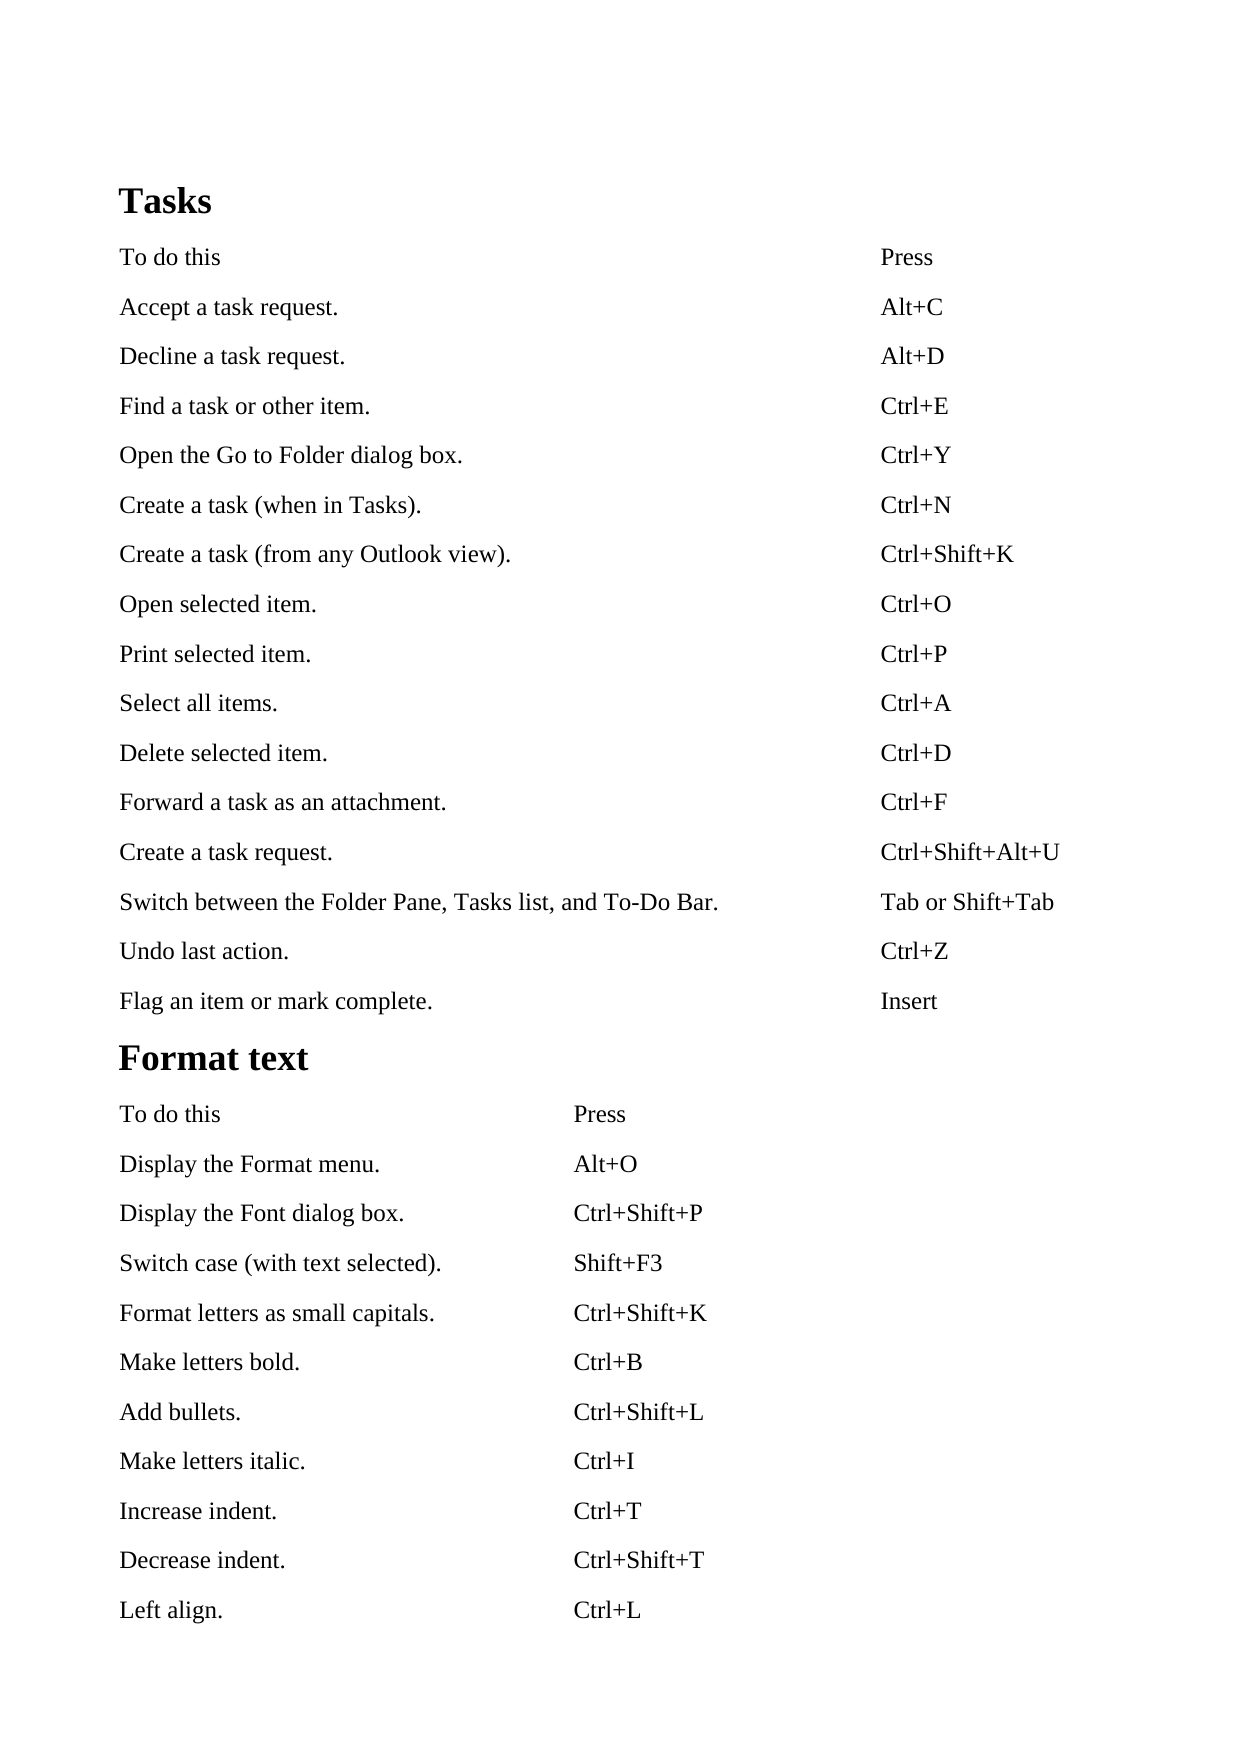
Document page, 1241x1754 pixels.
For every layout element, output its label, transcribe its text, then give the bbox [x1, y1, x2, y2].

table_cell Ctrl+P [879, 628, 1093, 678]
table_header To do this [118, 1089, 572, 1138]
table_cell Ctrl+Shift+K [572, 1287, 1093, 1337]
table_cell Shift+F3 [572, 1238, 1093, 1287]
table_cell Display the Font dialog box. [118, 1188, 572, 1238]
table_cell Find a task or other item. [118, 380, 879, 430]
table_cell Ctrl+Z [879, 926, 1093, 975]
table_cell Create a task (when in Tasks). [118, 480, 879, 529]
table_cell Ctrl+Shift+P [572, 1188, 1093, 1238]
table_cell Open selected item. [118, 579, 879, 628]
table_cell Alt+C [879, 281, 1093, 331]
table_cell Ctrl+F [879, 777, 1093, 827]
table_cell Ctrl+O [879, 579, 1093, 628]
table_cell Ctrl+Shift+L [572, 1386, 1093, 1436]
table_cell Ctrl+E [879, 380, 1093, 430]
table_cell Add bullets. [118, 1386, 572, 1436]
table_cell Ctrl+Shift+Alt+U [879, 827, 1093, 876]
table_cell Left align. [118, 1585, 572, 1634]
table_cell Increase indent. [118, 1486, 572, 1535]
table_cell Delete selected item. [118, 728, 879, 777]
table_cell Ctrl+I [572, 1436, 1093, 1486]
table_cell [907, 118, 1093, 168]
table_cell Create a task request. [118, 827, 879, 876]
text Tasks [118, 178, 1122, 221]
table_cell Format letters as small capitals. [118, 1287, 572, 1337]
table_cell Undo last action. [118, 926, 879, 975]
table_header Press [572, 1089, 1093, 1138]
text Format text [118, 1035, 1122, 1078]
table_cell Make letters italic. [118, 1436, 572, 1486]
table_cell Decrease indent. [118, 1535, 572, 1585]
table_cell Ctrl+D [879, 728, 1093, 777]
table_cell Flag an item or mark complete. [118, 975, 879, 1025]
table_cell [118, 118, 907, 168]
table_cell Accept a task request. [118, 281, 879, 331]
table_cell Switch between the Folder Pane, Tasks list, and To-Do Bar. [118, 876, 879, 926]
table_cell Ctrl+L [572, 1585, 1093, 1634]
table_cell Forward a task as an attachment. [118, 777, 879, 827]
table_cell Alt+D [879, 331, 1093, 380]
table_cell Ctrl+Shift+K [879, 529, 1093, 579]
table_cell Make letters bold. [118, 1337, 572, 1386]
table_cell Print selected item. [118, 628, 879, 678]
table_cell Select all items. [118, 678, 879, 727]
table_cell Display the Format menu. [118, 1139, 572, 1188]
table_cell Alt+O [572, 1139, 1093, 1188]
table_cell Switch case (with text selected). [118, 1238, 572, 1287]
table_cell Ctrl+Y [879, 430, 1093, 479]
table_cell Decline a task request. [118, 331, 879, 380]
table_cell Ctrl+Shift+T [572, 1535, 1093, 1585]
table_cell Create a task (from any Outlook view). [118, 529, 879, 579]
table_cell Ctrl+B [572, 1337, 1093, 1386]
table_cell Ctrl+A [879, 678, 1093, 727]
table_cell Open the Go to Folder dialog box. [118, 430, 879, 479]
table_cell Ctrl+T [572, 1486, 1093, 1535]
table_cell Insert [879, 975, 1093, 1025]
table_cell Ctrl+N [879, 480, 1093, 529]
table_header Press [879, 232, 1093, 281]
table_cell Tab or Shift+Tab [879, 876, 1093, 926]
table_header To do this [118, 232, 879, 281]
